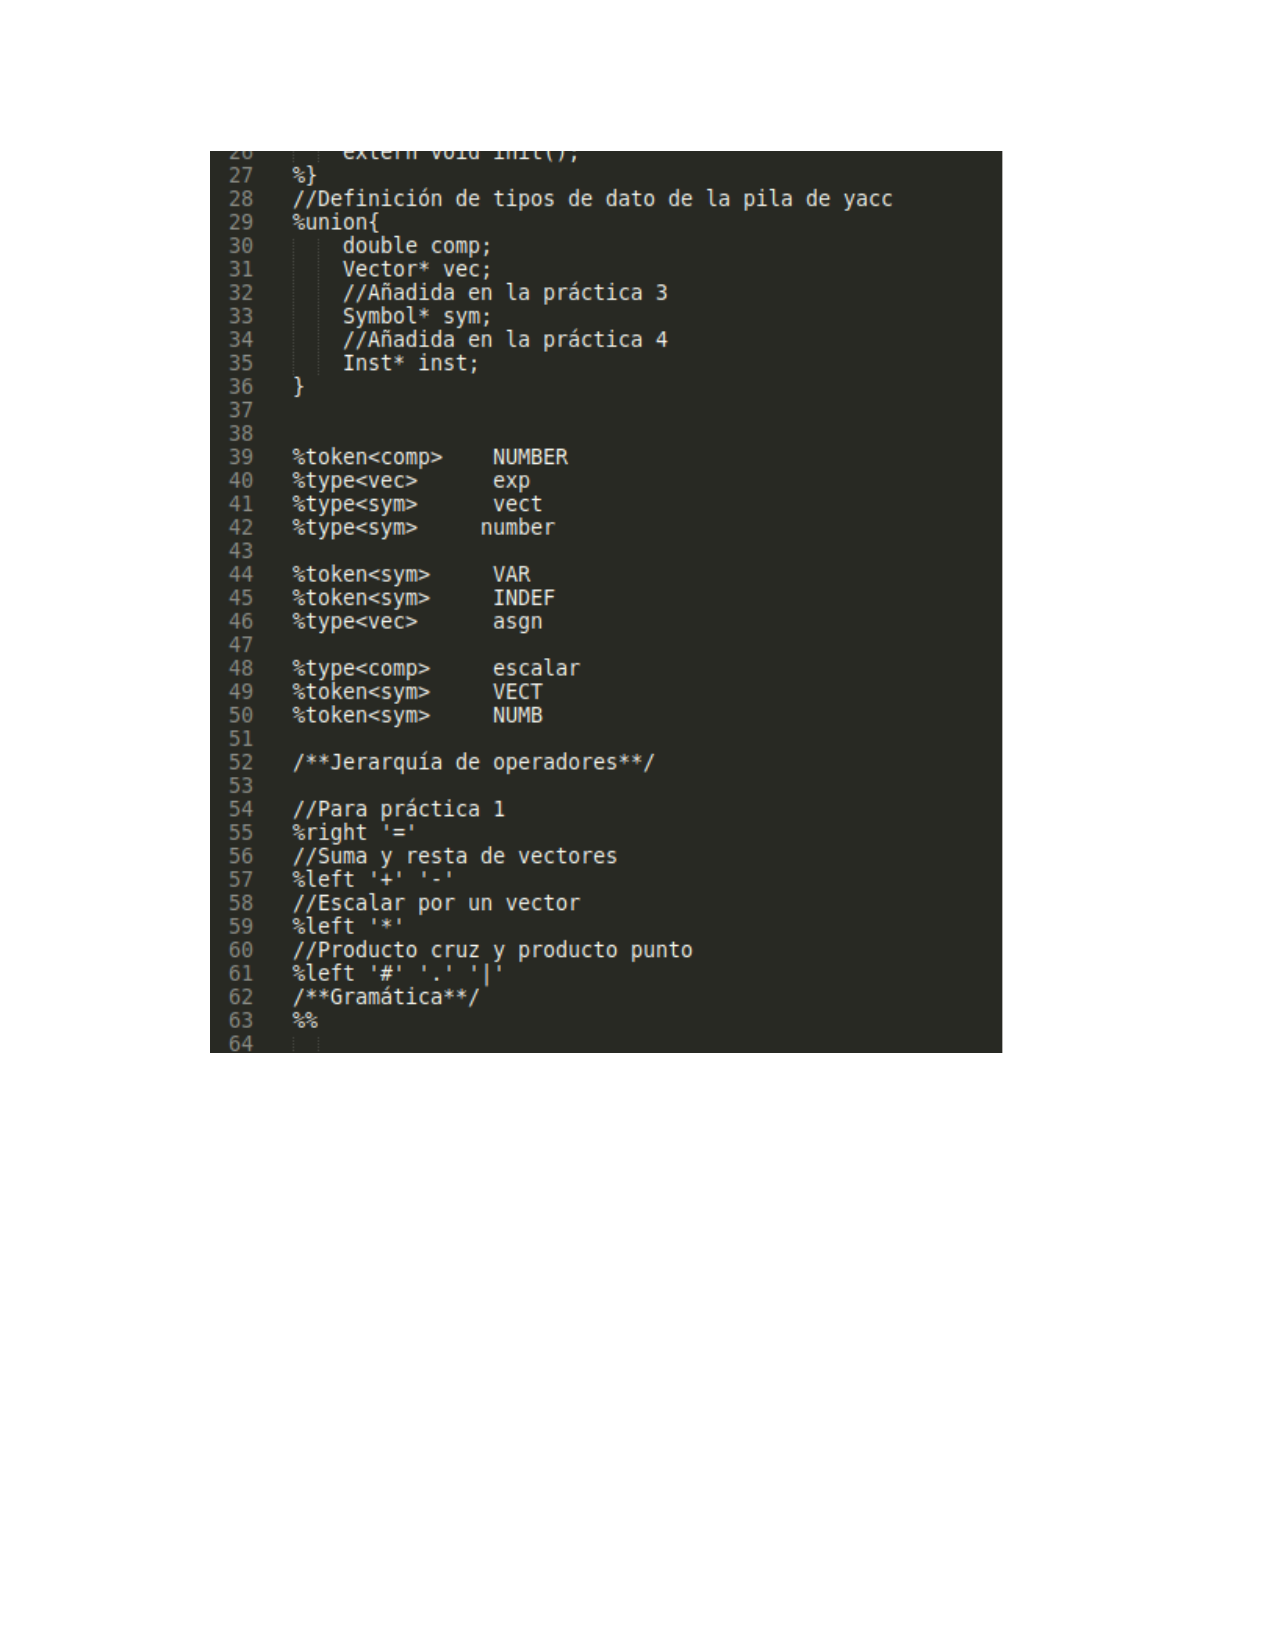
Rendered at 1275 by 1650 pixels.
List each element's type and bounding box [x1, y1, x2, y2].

picture [210, 151, 1003, 1053]
